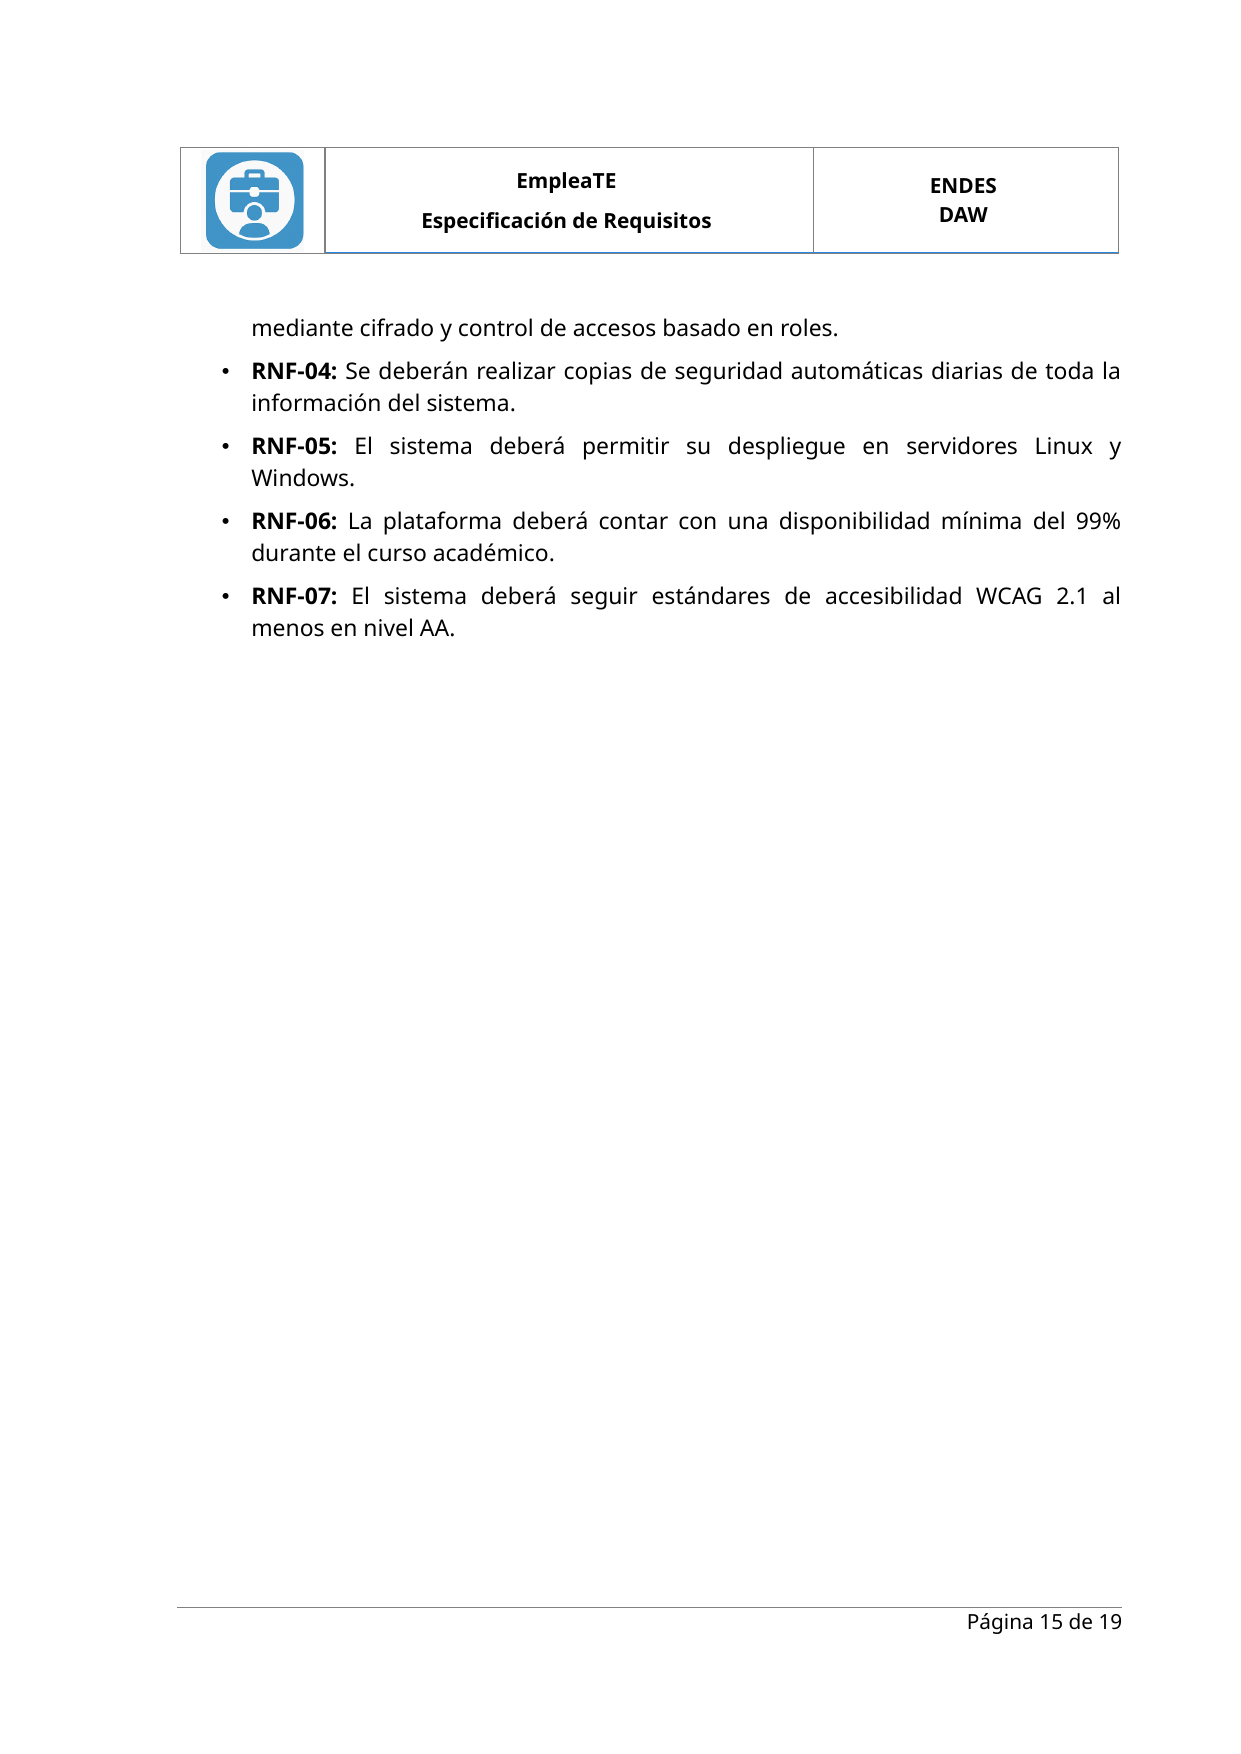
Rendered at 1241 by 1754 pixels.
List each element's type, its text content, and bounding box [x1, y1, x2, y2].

list RNF-04: Se deberán realizar copias de seguridad automáticas diarias de toda la información del sistema. [222, 355, 1122, 418]
list mediante cifrado y control de accesos basado en roles. [222, 311, 1122, 343]
picture [201, 150, 304, 252]
list RNF-07: El sistema deberá seguir estándares de accesibilidad WCAG 2.1 al menos en nivel AA. [222, 580, 1122, 643]
list RNF-05: El sistema deberá permitir su despliegue en servidores Linux y Windows. [222, 430, 1122, 493]
list RNF-06: La plataforma deberá contar con una disponibilidad mínima del 99% durante el curso académico. [222, 505, 1122, 568]
